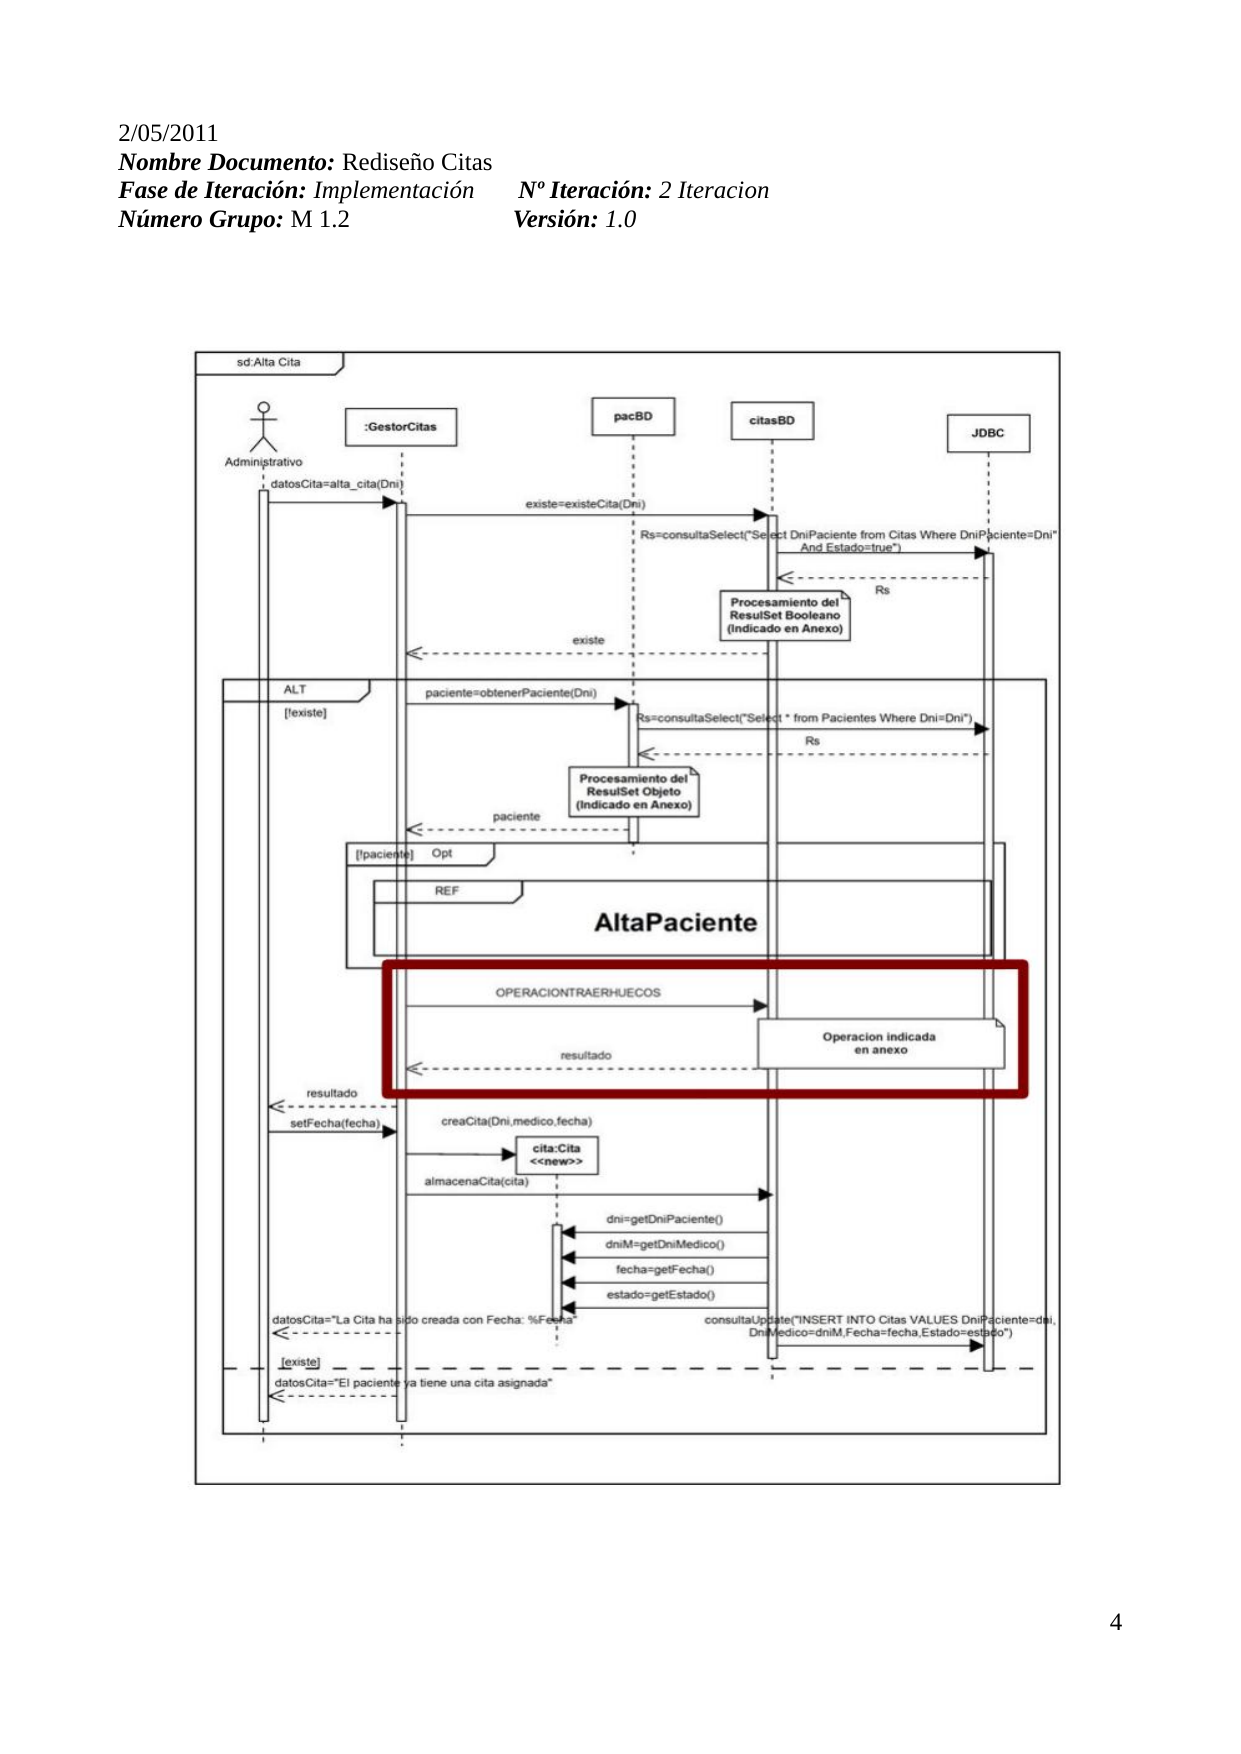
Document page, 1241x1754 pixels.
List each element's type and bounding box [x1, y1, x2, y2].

picture [128, 273, 1118, 1557]
